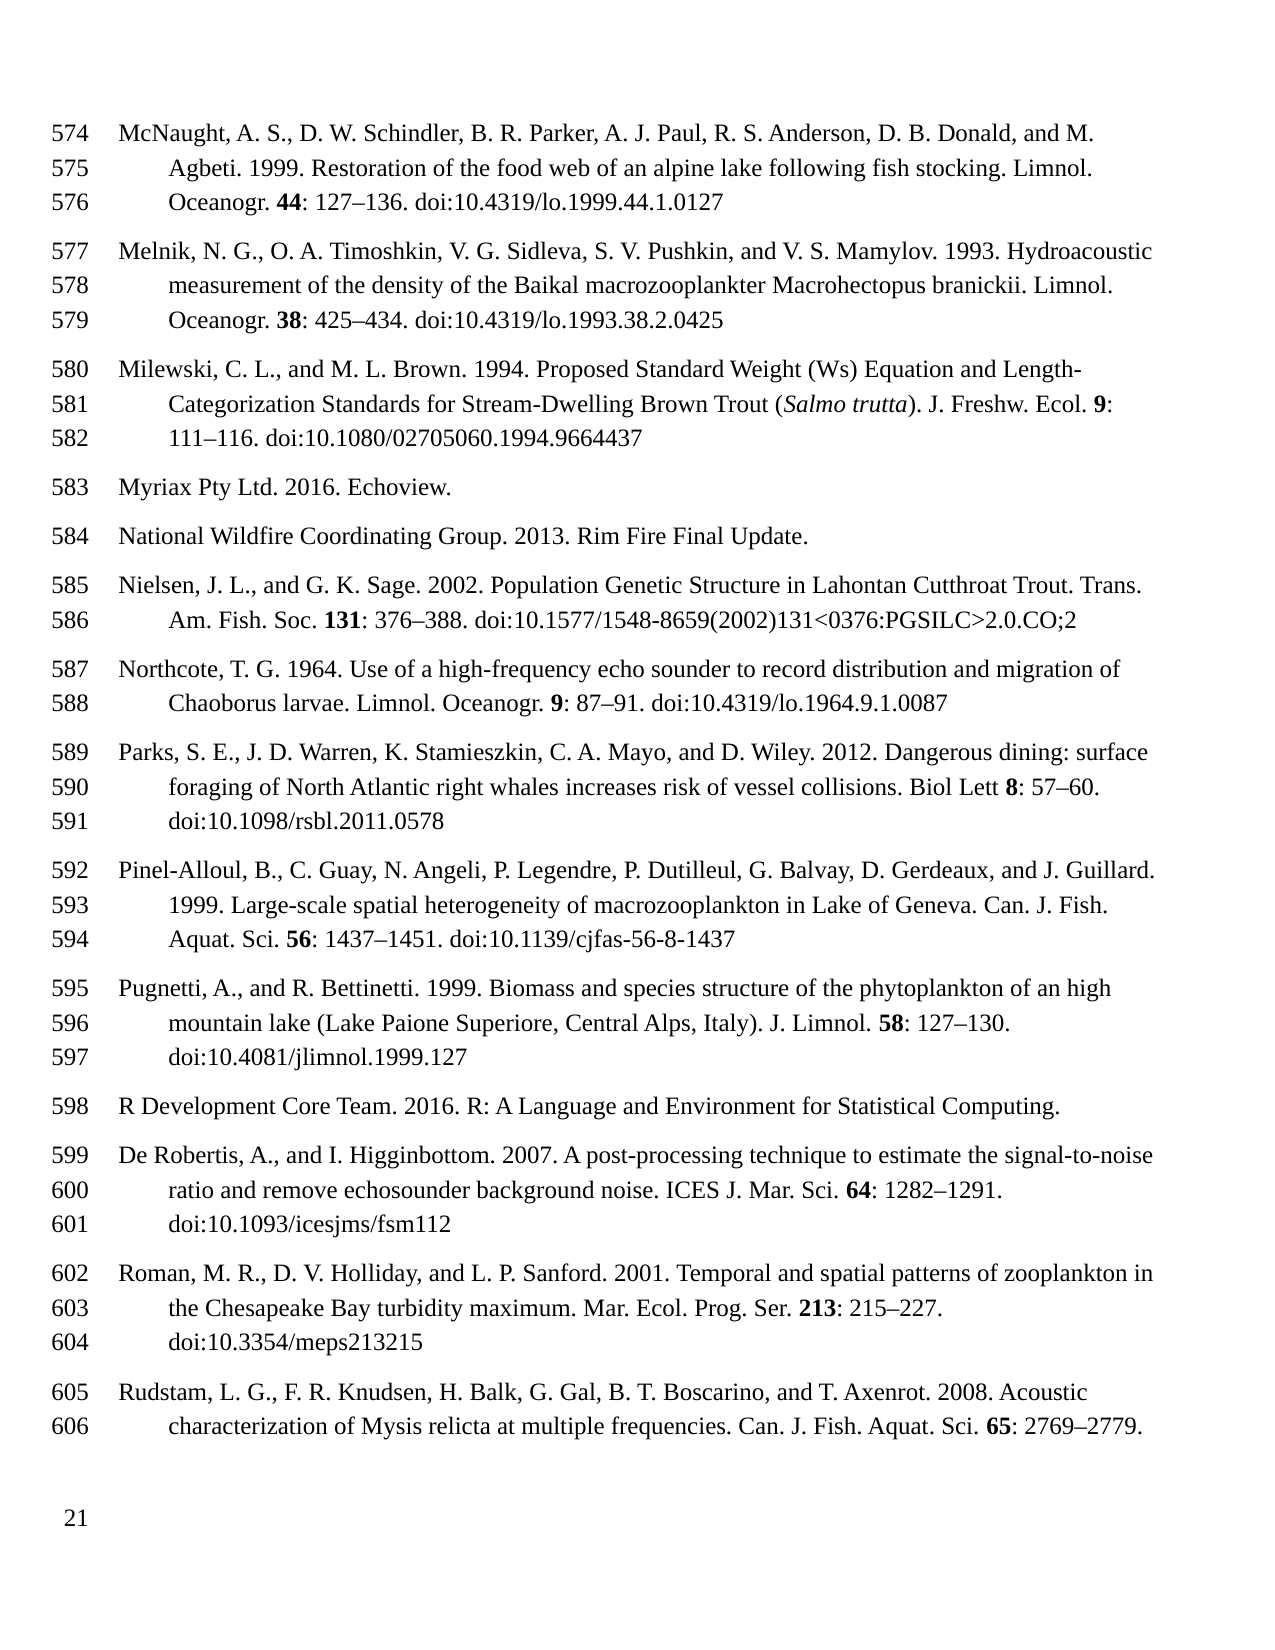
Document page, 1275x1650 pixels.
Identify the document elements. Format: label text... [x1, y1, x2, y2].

text Pugnetti, A., and R. Bettinetti. 1999. Biomass and species structure of the phytoplankton of an high mountain lake (Lake Paione Superiore, Central Alps, Italy). J. Limnol. 58: 127–130. doi:10.4081/jlimnol.1999.127 [118, 973, 1157, 1071]
text Melnik, N. G., O. A. Timoshkin, V. G. Sidleva, S. V. Pushkin, and V. S. Mamylov. 1993. Hydroacoustic measurement of the density of the Baikal macrozooplankter Macrohectopus branickii. Limnol. Oceanogr. 38: 425–434. doi:10.4319/lo.1993.38.2.0425 [118, 236, 1157, 334]
text McNaught, A. S., D. W. Schindler, B. R. Parker, A. J. Paul, R. S. Anderson, D. B. Donald, and M. Agbeti. 1999. Restoration of the food web of an alpine lake following fish stocking. Limnol. Oceanogr. 44: 127–136. doi:10.4319/lo.1999.44.1.0127 [118, 118, 1157, 216]
text Pinel-Alloul, B., C. Guay, N. Angeli, P. Legendre, P. Dutilleul, G. Balvay, D. Gerdeaux, and J. Guillard. 1999. Large-scale spatial heterogeneity of macrozooplankton in Lake of Geneva. Can. J. Fish. Aquat. Sci. 56: 1437–1451. doi:10.1139/cjfas-56-8-1437 [118, 855, 1157, 953]
text De Robertis, A., and I. Higginbottom. 2007. A post-processing technique to estimate the signal-to-noise ratio and remove echosounder background noise. ICES J. Mar. Sci. 64: 1282–1291. doi:10.1093/icesjms/fsm112 [118, 1141, 1157, 1238]
text National Wildfire Coordinating Group. 2013. Rim Fire Final Update. [118, 521, 1157, 550]
text Northcote, T. G. 1964. Use of a high-frequency echo sounder to record distribution and migration of Chaoborus larvae. Limnol. Oceanogr. 9: 87–91. doi:10.4319/lo.1964.9.1.0087 [118, 654, 1157, 717]
text Parks, S. E., J. D. Warren, K. Stamieszkin, C. A. Mayo, and D. Wiley. 2012. Dangerous dining: surface foraging of North Atlantic right whales increases risk of vessel collisions. Biol Lett 8: 57–60. doi:10.1098/rsbl.2011.0578 [118, 737, 1157, 835]
text Rudstam, L. G., F. R. Knudsen, H. Balk, G. Gal, B. T. Boscarino, and T. Axenrot. 2008. Acoustic characterization of Mysis relicta at multiple frequencies. Can. J. Fish. Aquat. Sci. 65: 2769–2779. [118, 1377, 1157, 1440]
text Myriax Pty Ltd. 2016. Echoview. [118, 472, 1157, 501]
text Roman, M. R., D. V. Holliday, and L. P. Sanford. 2001. Temporal and spatial patterns of zooplankton in the Chesapeake Bay turbidity maximum. Mar. Ecol. Prog. Ser. 213: 215–227. doi:10.3354/meps213215 [118, 1258, 1157, 1356]
text R Development Core Team. 2016. R: A Language and Environment for Statistical Computing. [118, 1091, 1157, 1120]
text Milewski, C. L., and M. L. Brown. 1994. Proposed Standard Weight (Ws) Equation and Length-Categorization Standards for Stream-Dwelling Brown Trout (Salmo trutta). J. Freshw. Ecol. 9: 111–116. doi:10.1080/02705060.1994.9664437 [118, 354, 1157, 452]
text Nielsen, J. L., and G. K. Sage. 2002. Population Genetic Structure in Lahontan Cutthroat Trout. Trans. Am. Fish. Soc. 131: 376–388. doi:10.1577/1548-8659(2002)131<0376:PGSILC>2.0.CO;2 [118, 570, 1157, 633]
